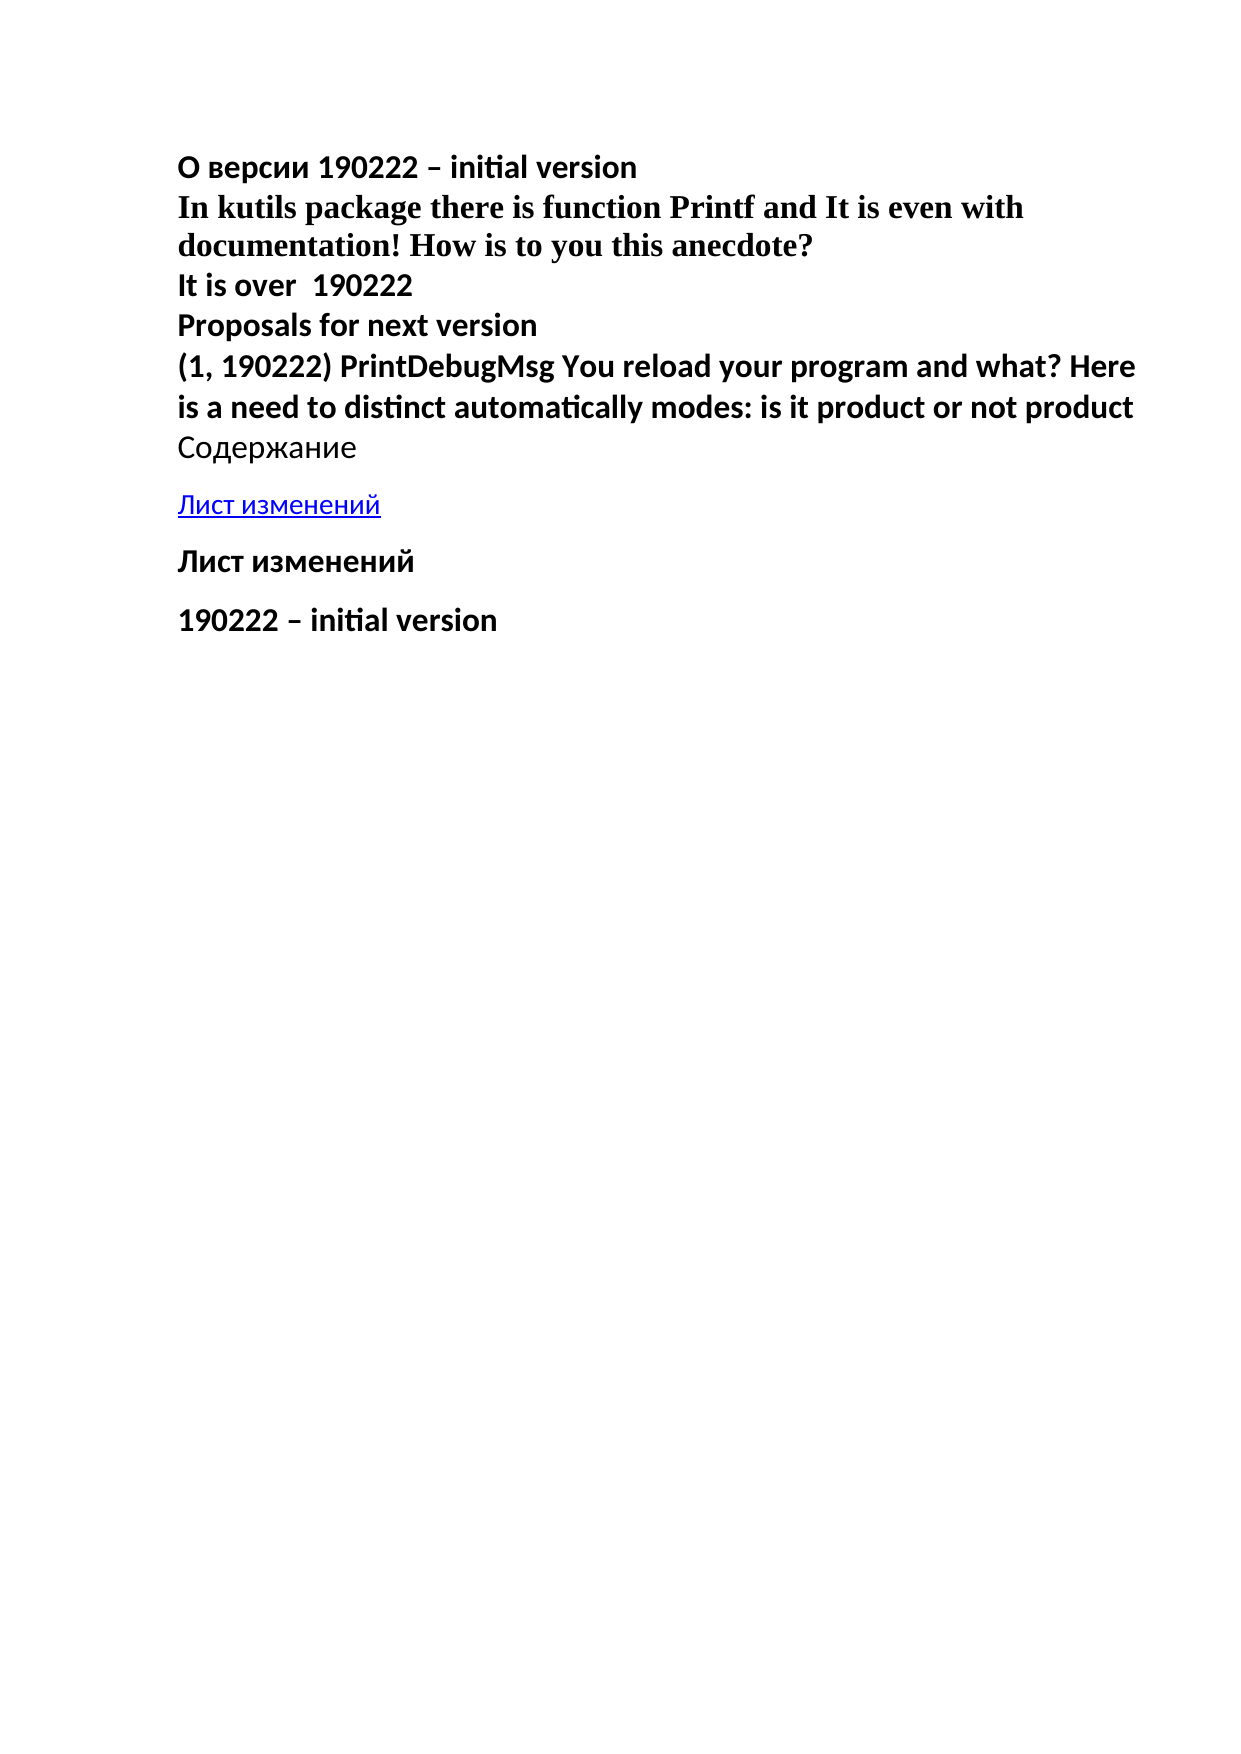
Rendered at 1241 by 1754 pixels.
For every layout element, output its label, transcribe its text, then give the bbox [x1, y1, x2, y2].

text Proposals for next version [177, 304, 1152, 345]
text Лист изменений [177, 540, 1152, 581]
text (1, 190222) PrintDebugMsg You reload your program and what? Here is a need to distinct automatically modes: is it product or not product [177, 345, 1152, 426]
text In kutils package there is function Printf and It is even with documentation! How is to you this anecdote? [177, 187, 1152, 263]
text Лист изменений [177, 486, 1152, 521]
text О версии 190222 – initial version [177, 146, 1152, 187]
text 190222 – initial version [177, 599, 1152, 640]
text Содержание [177, 426, 1152, 467]
text It is over 190222 [177, 263, 1152, 304]
